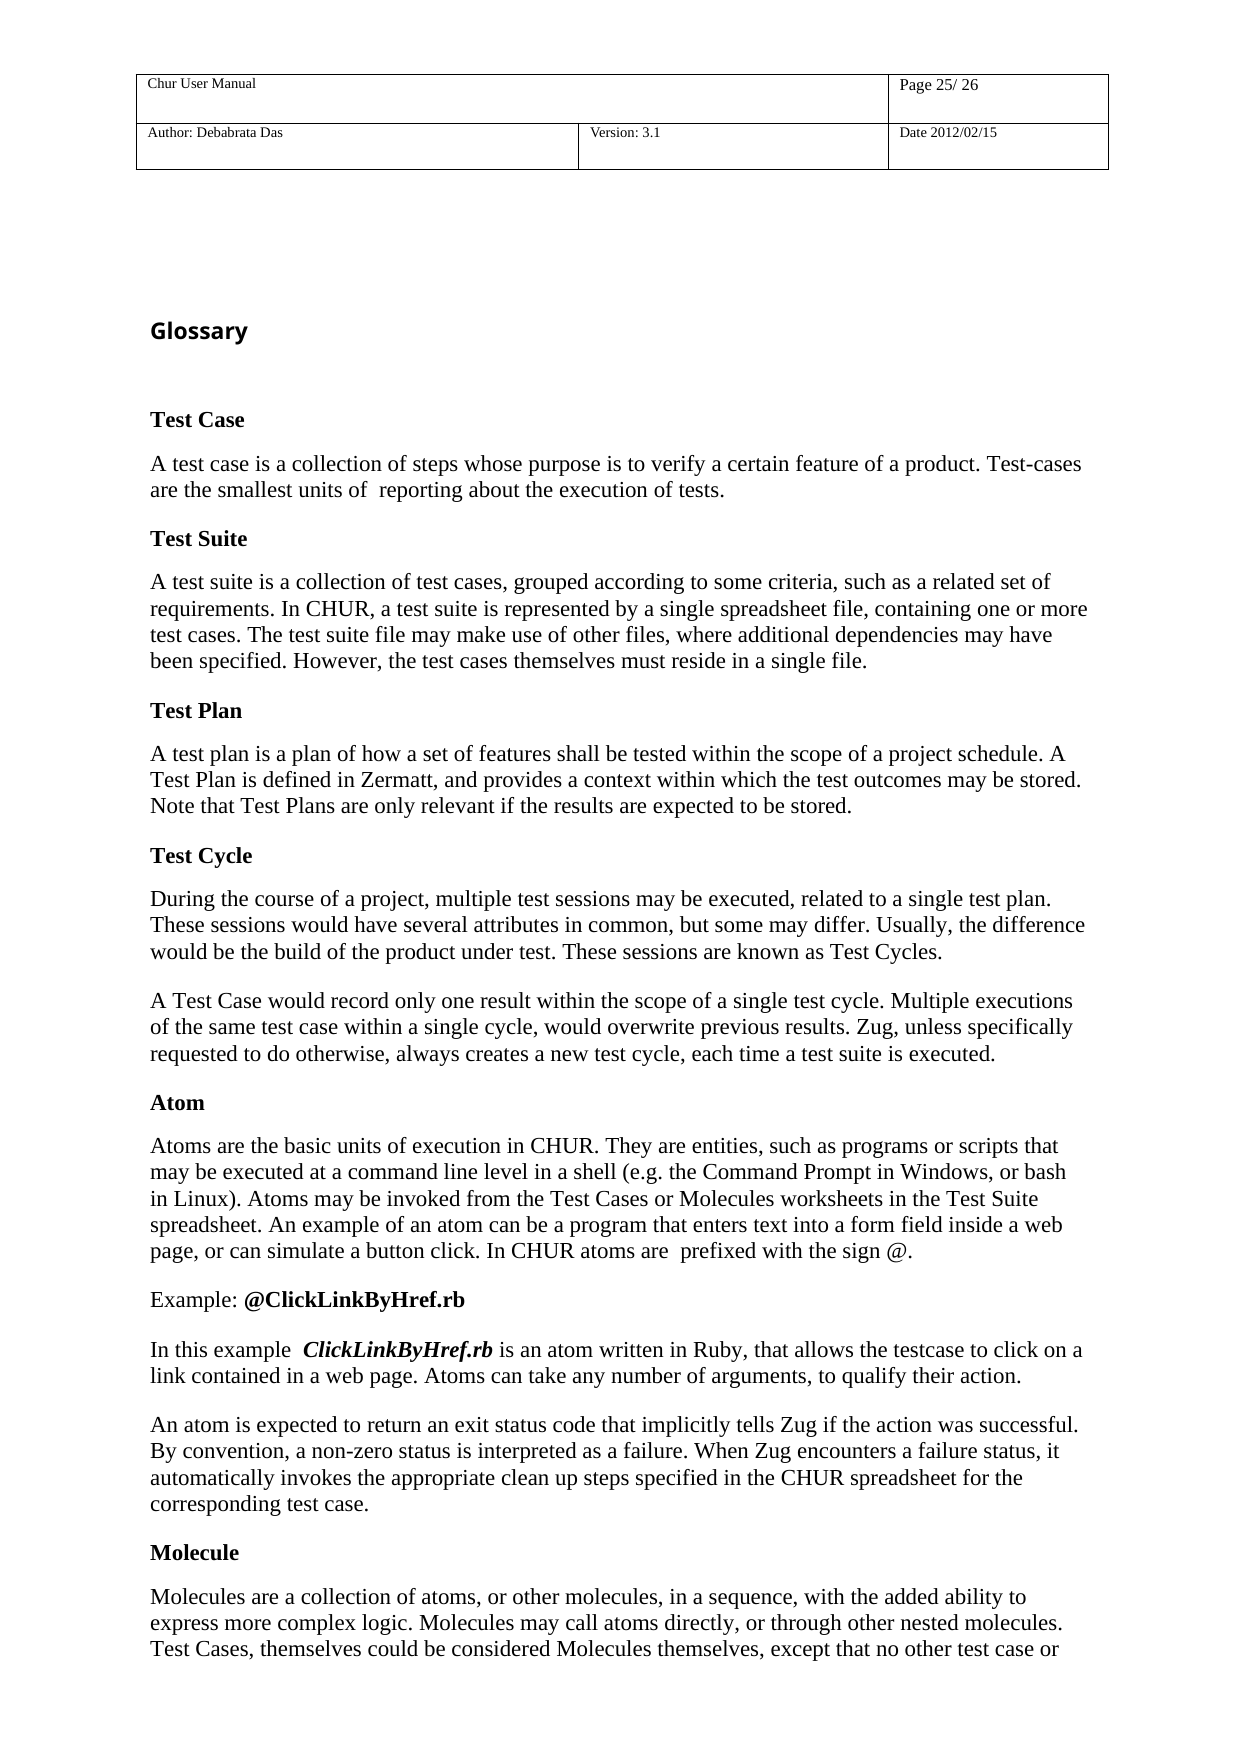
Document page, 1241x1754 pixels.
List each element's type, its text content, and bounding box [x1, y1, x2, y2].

text Molecules are a collection of atoms, or other molecules, in a sequence, with the added ability to express more complex logic. Molecules may call atoms directly, or through other nested molecules. Test Cases, themselves could be considered Molecules themselves, except that no other test case or [150, 1583, 1090, 1662]
text Example: @ClickLinkByHref.rb [150, 1287, 1090, 1313]
text A test case is a collection of steps whose purpose is to verify a certain feature of a product. Test-cases are the smallest units of reporting about the execution of tests. [150, 450, 1090, 502]
text Atom [150, 1089, 1090, 1115]
text An atom is expected to return an exit status code that implicitly tells Zug if the action was successful. By convention, a non-zero status is interpreted as a failure. When Zug encounters a failure status, it automatically invokes the appropriate clean up steps specified in the CHUR spreadsheet for the corresponding test case. [150, 1411, 1090, 1517]
text Atoms are the basic units of execution in CHUR. They are entities, such as programs or scripts that may be executed at a command line level in a shell (e.g. the Command Prompt in Windows, or bash in Linux). Atoms may be invoked from the Test Cases or Molecules worksheets in the Test Suite spreadsheet. An example of an atom can be a program that enters text into a form field inside a web page, or can simulate a button click. In CHUR atoms are prefixed with the sign @. [150, 1132, 1090, 1264]
text During the course of a project, multiple test sessions may be executed, related to a single test plan. These sessions would have several attributes in common, but some may differ. Usually, the difference would be the build of the product under test. These sessions are known as Test Cycles. [150, 885, 1090, 964]
text Test Plan [150, 697, 1090, 723]
text A test suite is a collection of test cases, grouped according to some criteria, such as a related set of requirements. In CHUR, a test suite is represented by a single spreadsheet file, containing one or more test cases. The test suite file may make use of other files, where additional dependencies may have been specified. However, the test cases themselves must reside in a single file. [150, 568, 1090, 674]
text Test Cycle [150, 842, 1090, 868]
text Test Suite [150, 525, 1090, 552]
text A Test Case would record only one result within the scope of a single test cycle. Multiple executions of the same test case within a single cycle, would overwrite previous results. Zug, unless specifically requested to do otherwise, always creates a new test cycle, each time a test suite is executed. [150, 987, 1090, 1066]
text Test Case [150, 406, 1090, 433]
text Molecule [150, 1539, 1090, 1566]
list Glossary [112, 315, 1090, 346]
text A test plan is a plan of how a set of features shall be tested within the scope of a project schedule. A Test Plan is defined in Zermatt, and provides a context within which the test outcomes may be stored. Note that Test Plans are only relevant if the results are expected to be stored. [150, 740, 1090, 819]
text In this example ClickLinkByHref.rb is an atom written in Ruby, that allows the testcase to click on a link contained in a web page. Atoms can take any number of arguments, to qualify their action. [150, 1336, 1090, 1388]
